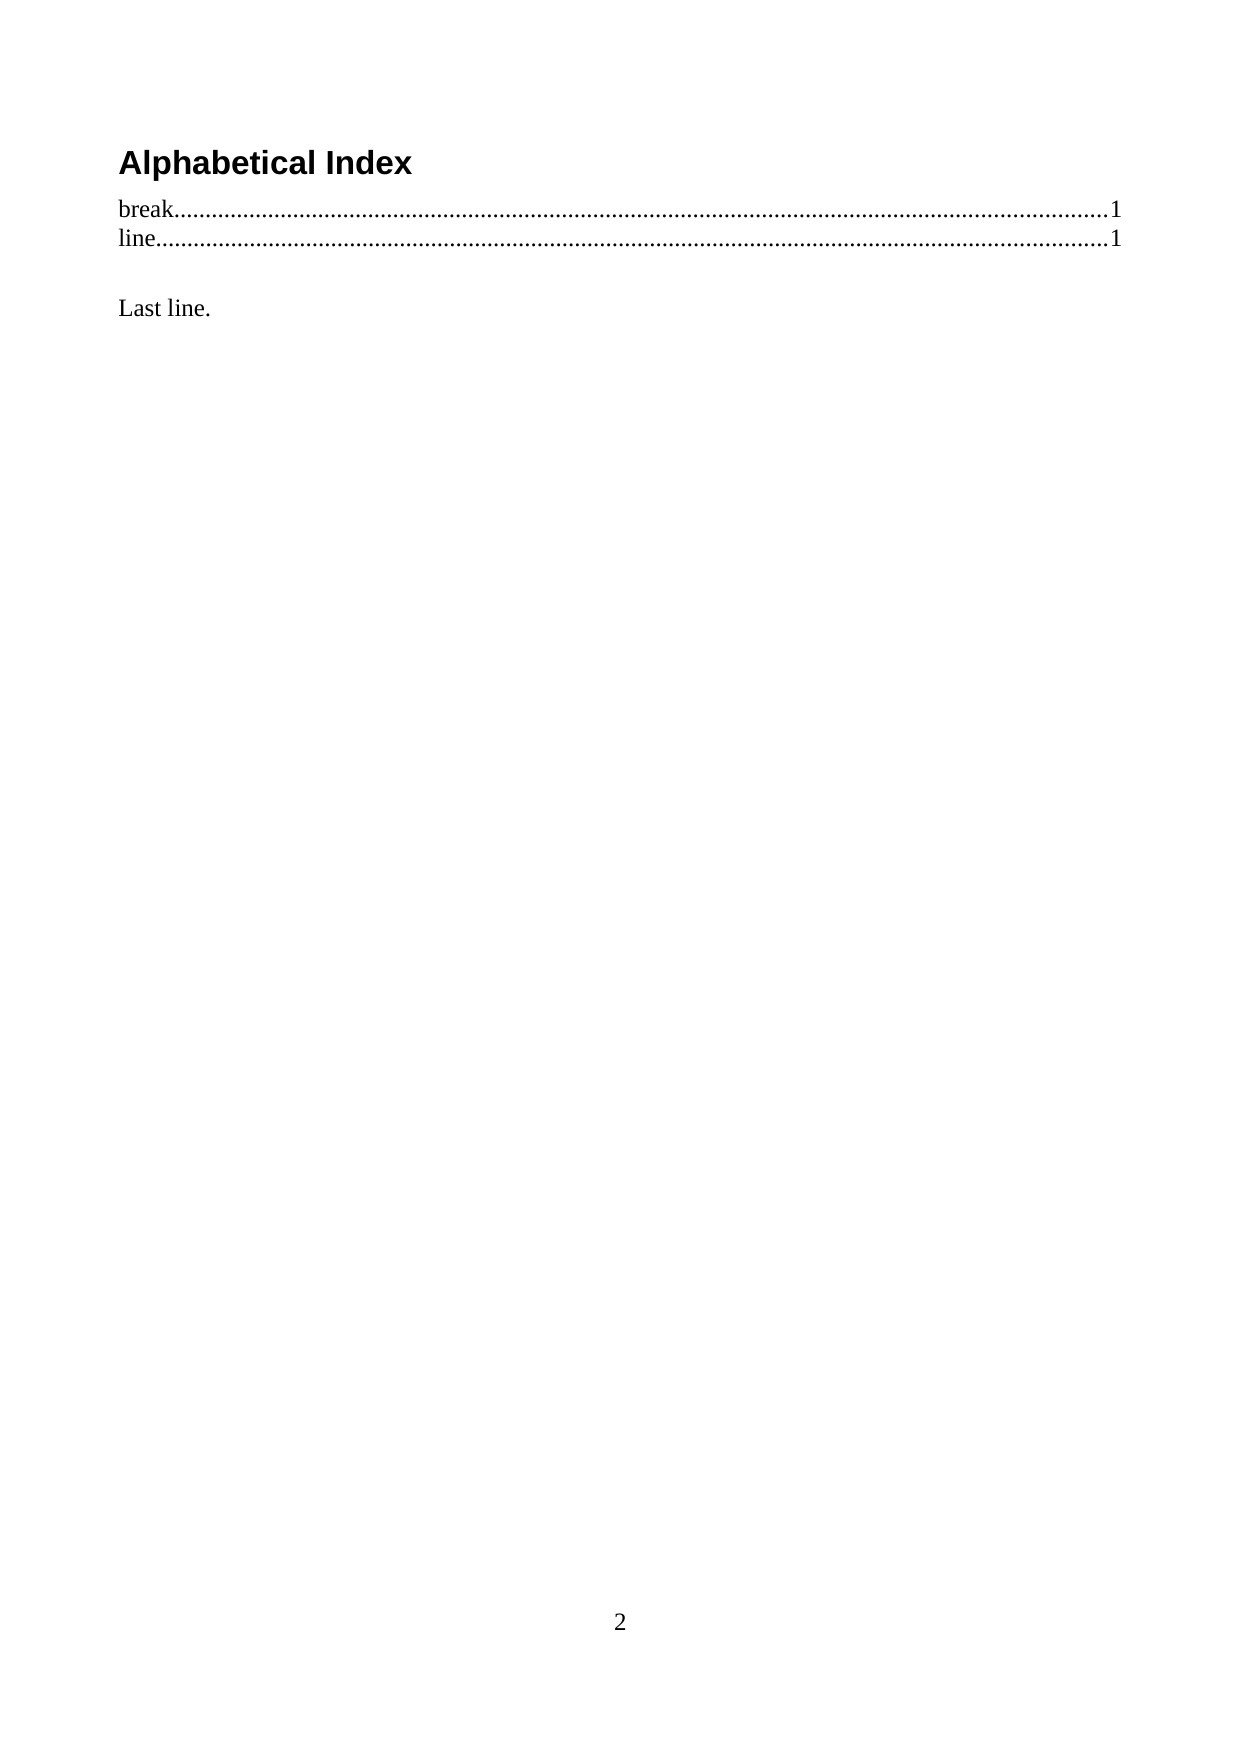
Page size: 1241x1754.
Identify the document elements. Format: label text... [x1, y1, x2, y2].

text Last line. [118, 293, 1122, 322]
text line 1 [118, 223, 1122, 252]
subtitle Alphabetical Index [118, 143, 1122, 182]
text break 1 [118, 194, 1122, 223]
